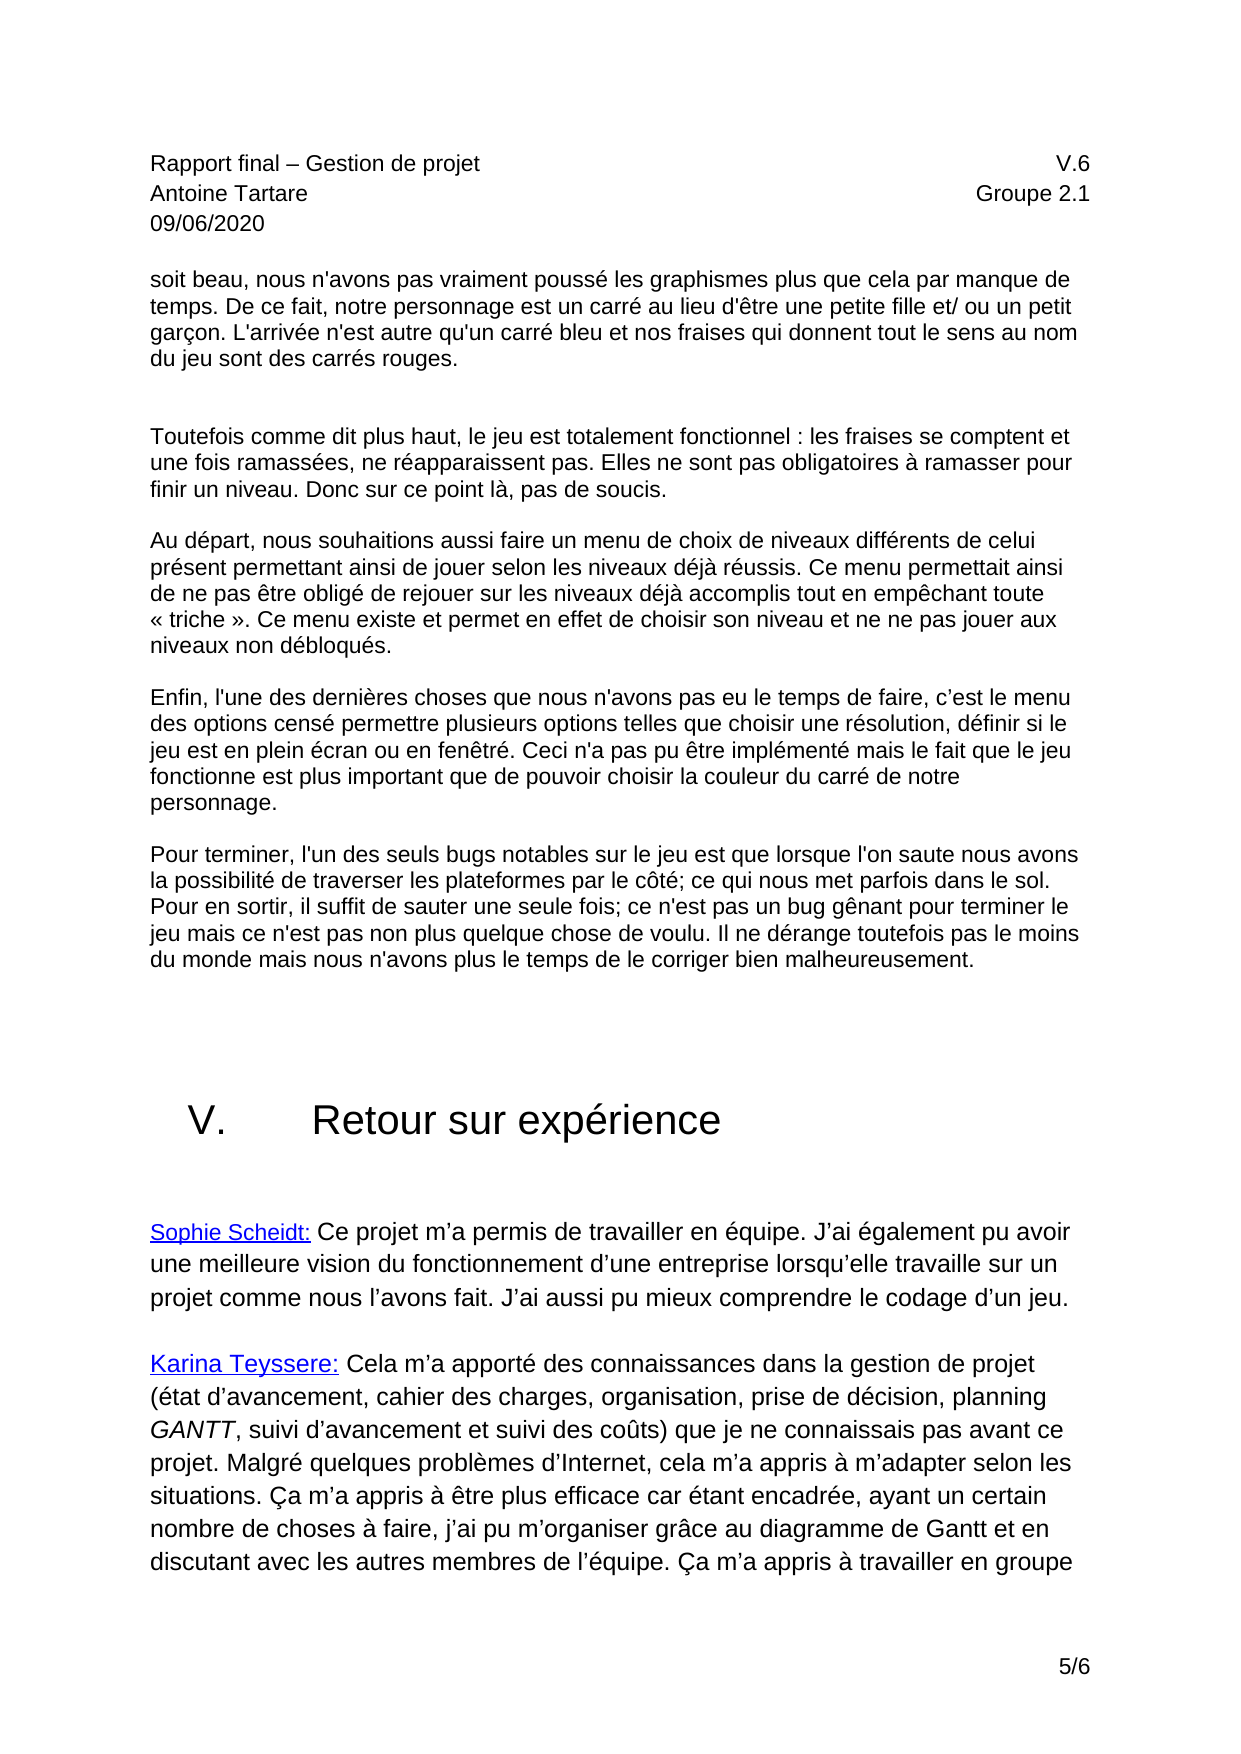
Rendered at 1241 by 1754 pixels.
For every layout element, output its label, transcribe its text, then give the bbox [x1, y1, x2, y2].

text soit beau, nous n'avons pas vraiment poussé les graphismes plus que cela par manque de temps. De ce fait, notre personnage est un carré au lieu d'être une petite fille et/ ou un petit garçon. L'arrivée n'est autre qu'un carré bleu et nos fraises qui donnent tout le sens au nom du jeu sont des carrés rouges. [150, 266, 1090, 372]
text Toutefois comme dit plus haut, le jeu est totalement fonctionnel : les fraises se comptent et une fois ramassées, ne réapparaissent pas. Elles ne sont pas obligatoires à ramasser pour finir un niveau. Donc sur ce point là, pas de soucis. [150, 397, 1090, 502]
text Karina Teyssere: Cela m’a apporté des connaissances dans la gestion de projet (état d’avancement, cahier des charges, organisation, prise de décision, planning GANTT, suivi d’avancement et suivi des coûts) que je ne connaissais pas avant ce projet. Malgré quelques problèmes d’Internet, cela m’a appris à m’adapter selon les situations. Ça m’a appris à être plus efficace car étant encadrée, ayant un certain nombre de choses à faire, j’ai pu m’organiser grâce au diagramme de Gantt et en discutant avec les autres membres de l’équipe. Ça m’a appris à travailler en groupe [150, 1348, 1090, 1575]
subtitle Retour sur expérience [187, 1096, 1090, 1143]
text Pour terminer, l'un des seuls bugs notables sur le jeu est que lorsque l'on saute nous avons la possibilité de traverser les plateformes par le côté; ce qui nous met parfois dans le sol. Pour en sortir, il suffit de sauter une seule fois; ce n'est pas un bug gênant pour terminer le jeu mais ce n'est pas non plus quelque chose de voulu. Il ne dérange toutefois pas le moins du monde mais nous n'avons plus le temps de le corriger bien malheureusement. [150, 841, 1090, 972]
text Sophie Scheidt: Ce projet m’a permis de travailler en équipe. J’ai également pu avoir une meilleure vision du fonctionnement d’une entreprise lorsqu’elle travaille sur un projet comme nous l’avons fait. J’ai aussi pu mieux comprendre le codage d’un jeu. [150, 1216, 1090, 1311]
text Au départ, nous souhaitions aussi faire un menu de choix de niveaux différents de celui présent permettant ainsi de jouer selon les niveaux déjà réussis. Ce menu permettait ainsi de ne pas être obligé de rejouer sur les niveaux déjà accomplis tout en empêchant toute « triche ». Ce menu existe et permet en effet de choisir son niveau et ne ne pas jouer aux niveaux non débloqués. [150, 527, 1090, 659]
text Enfin, l'une des dernières choses que nous n'avons pas eu le temps de faire, c’est le menu des options censé permettre plusieurs options telles que choisir une résolution, définir si le jeu est en plein écran ou en fenêtré. Ceci n'a pas pu être implémenté mais le fait que le jeu fonctionne est plus important que de pouvoir choisir la couleur du carré de notre personnage. [150, 684, 1090, 816]
